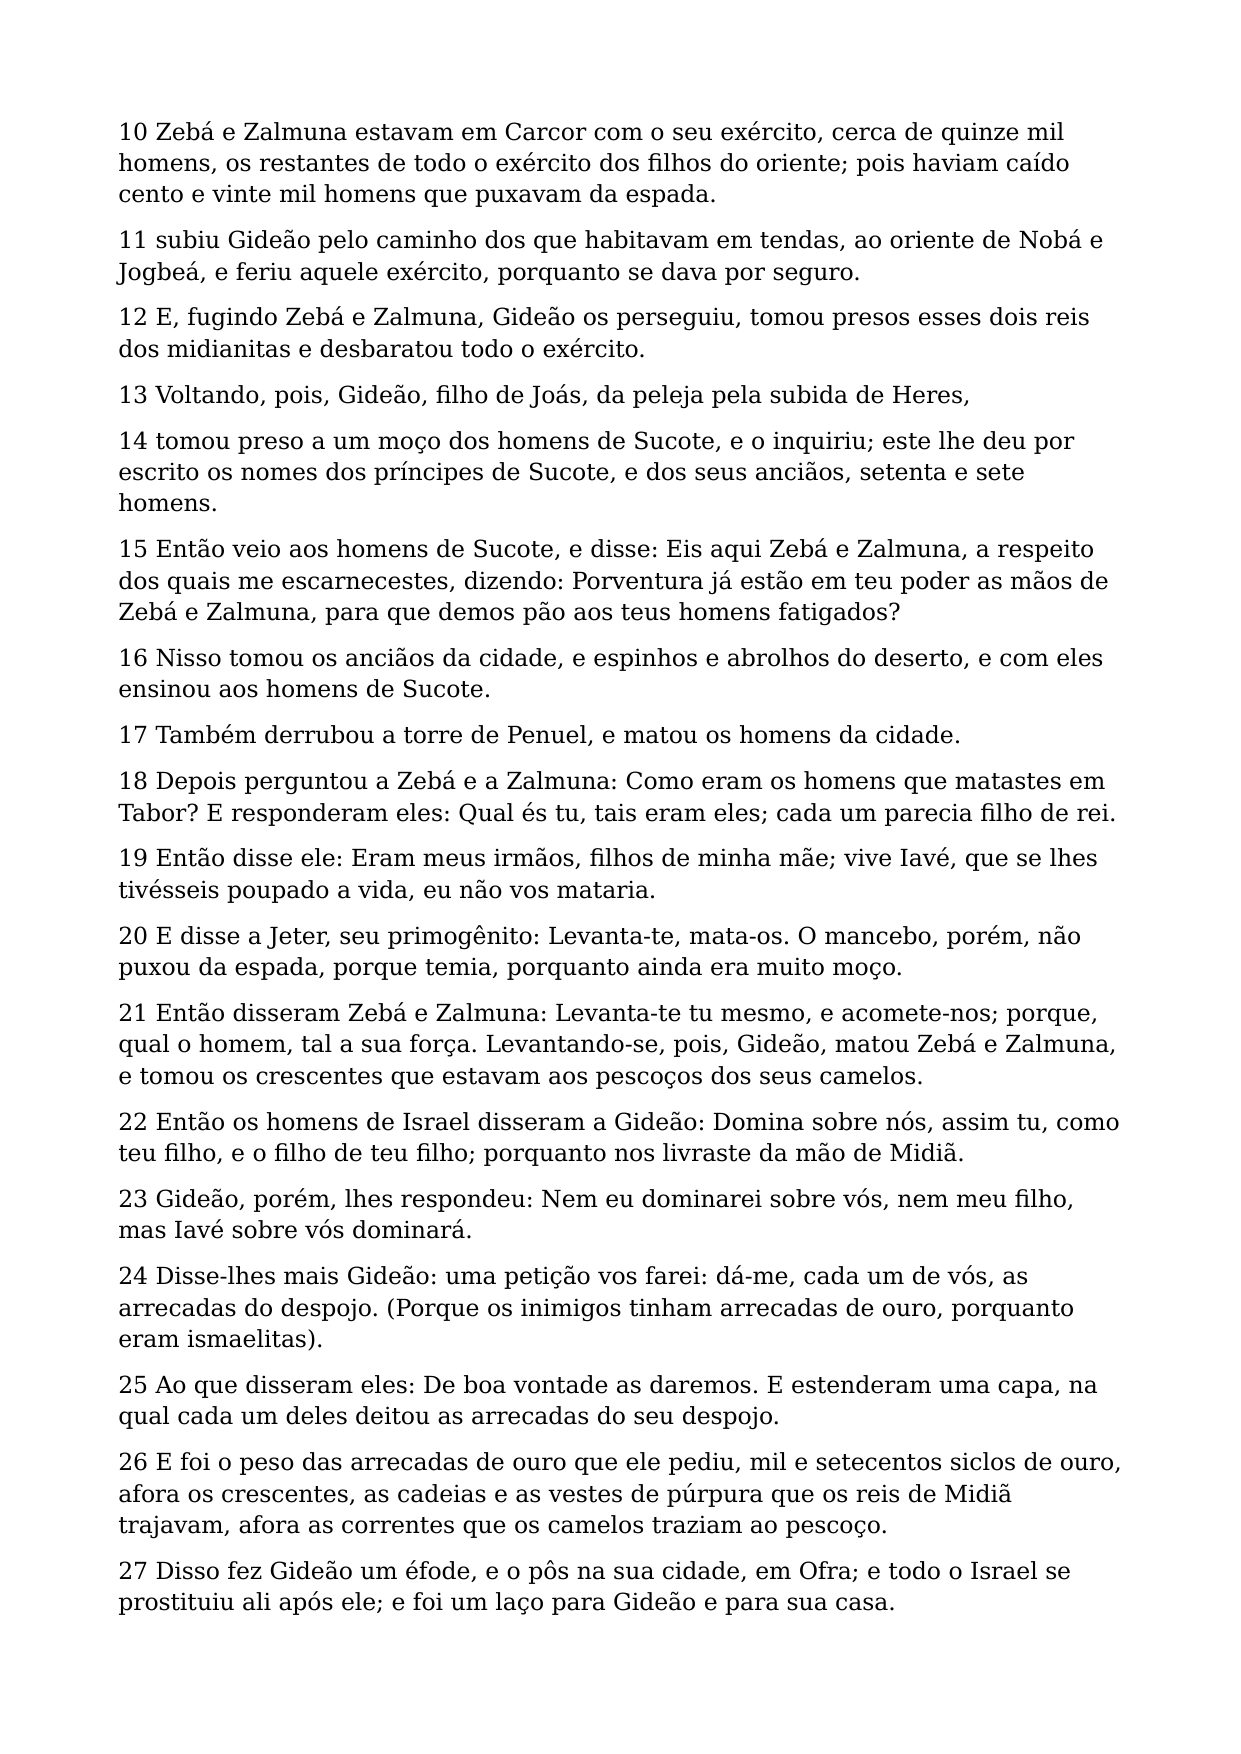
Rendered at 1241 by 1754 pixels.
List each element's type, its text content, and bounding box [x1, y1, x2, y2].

text 19 Então disse ele: Eram meus irmãos, filhos de minha mãe; vive Iavé, que se lhes tivésseis poupado a vida, eu não vos mataria. [118, 845, 1122, 904]
text 21 Então disseram Zebá e Zalmuna: Levanta-te tu mesmo, e acomete-nos; porque, qual o homem, tal a sua força. Levantando-se, pois, Gideão, matou Zebá e Zalmuna, e tomou os crescentes que estavam aos pescoços dos seus camelos. [118, 1000, 1122, 1090]
text 12 E, fugindo Zebá e Zalmuna, Gideão os perseguiu, tomou presos esses dois reis dos midianitas e desbaratou todo o exército. [118, 304, 1122, 363]
text 24 Disse-lhes mais Gideão: uma petição vos farei: dá-me, cada um de vós, as arrecadas do despojo. (Porque os inimigos tinham arrecadas de ouro, porquanto eram ismaelitas). [118, 1263, 1122, 1353]
text 20 E disse a Jeter, seu primogênito: Levanta-te, mata-os. O mancebo, porém, não puxou da espada, porque temia, porquanto ainda era muito moço. [118, 922, 1122, 981]
text 17 Também derrubou a torre de Penuel, e matou os homens da cidade. [118, 722, 1122, 749]
text 13 Voltando, pois, Gideão, filho de Joás, da peleja pela subida de Heres, [118, 381, 1122, 409]
text 10 Zebá e Zalmuna estavam em Carcor com o seu exército, cerca de quinze mil homens, os restantes de todo o exército dos filhos do oriente; pois haviam caído cento e vinte mil homens que puxavam da espada. [118, 118, 1122, 208]
text 22 Então os homens de Israel disseram a Gideão: Domina sobre nós, assim tu, como teu filho, e o filho de teu filho; porquanto nos livraste da mão de Midiã. [118, 1108, 1122, 1167]
text 14 tomou preso a um moço dos homens de Sucote, e o inquiriu; este lhe deu por escrito os nomes dos príncipes de Sucote, e dos seus anciãos, setenta e sete homens. [118, 427, 1122, 517]
text 15 Então veio aos homens de Sucote, e disse: Eis aqui Zebá e Zalmuna, a respeito dos quais me escarnecestes, dizendo: Porventura já estão em teu poder as mãos de Zebá e Zalmuna, para que demos pão aos teus homens fatigados? [118, 536, 1122, 626]
text 25 Ao que disseram eles: De boa vontade as daremos. E estenderam uma capa, na qual cada um deles deitou as arrecadas do seu despojo. [118, 1372, 1122, 1430]
text 26 E foi o peso das arrecadas de ouro que ele pediu, mil e setecentos siclos de ouro, afora os crescentes, as cadeias e as vestes de púrpura que os reis de Midiã trajavam, afora as correntes que os camelos traziam ao pescoço. [118, 1449, 1122, 1539]
text 18 Depois perguntou a Zebá e a Zalmuna: Como eram os homens que matastes em Tabor? E responderam eles: Qual és tu, tais eram eles; cada um parecia filho de rei. [118, 768, 1122, 826]
text 11 subiu Gideão pelo caminho dos que habitavam em tendas, ao oriente de Nobá e Jogbeá, e feriu aquele exército, porquanto se dava por seguro. [118, 227, 1122, 285]
text 16 Nisso tomou os anciãos da cidade, e espinhos e abrolhos do deserto, e com eles ensinou aos homens de Sucote. [118, 644, 1122, 703]
text 27 Disso fez Gideão um éfode, e o pôs na sua cidade, em Ofra; e todo o Israel se prostituiu ali após ele; e foi um laço para Gideão e para sua casa. [118, 1557, 1122, 1616]
text 23 Gideão, porém, lhes respondeu: Nem eu dominarei sobre vós, nem meu filho, mas Iavé sobre vós dominará. [118, 1186, 1122, 1244]
